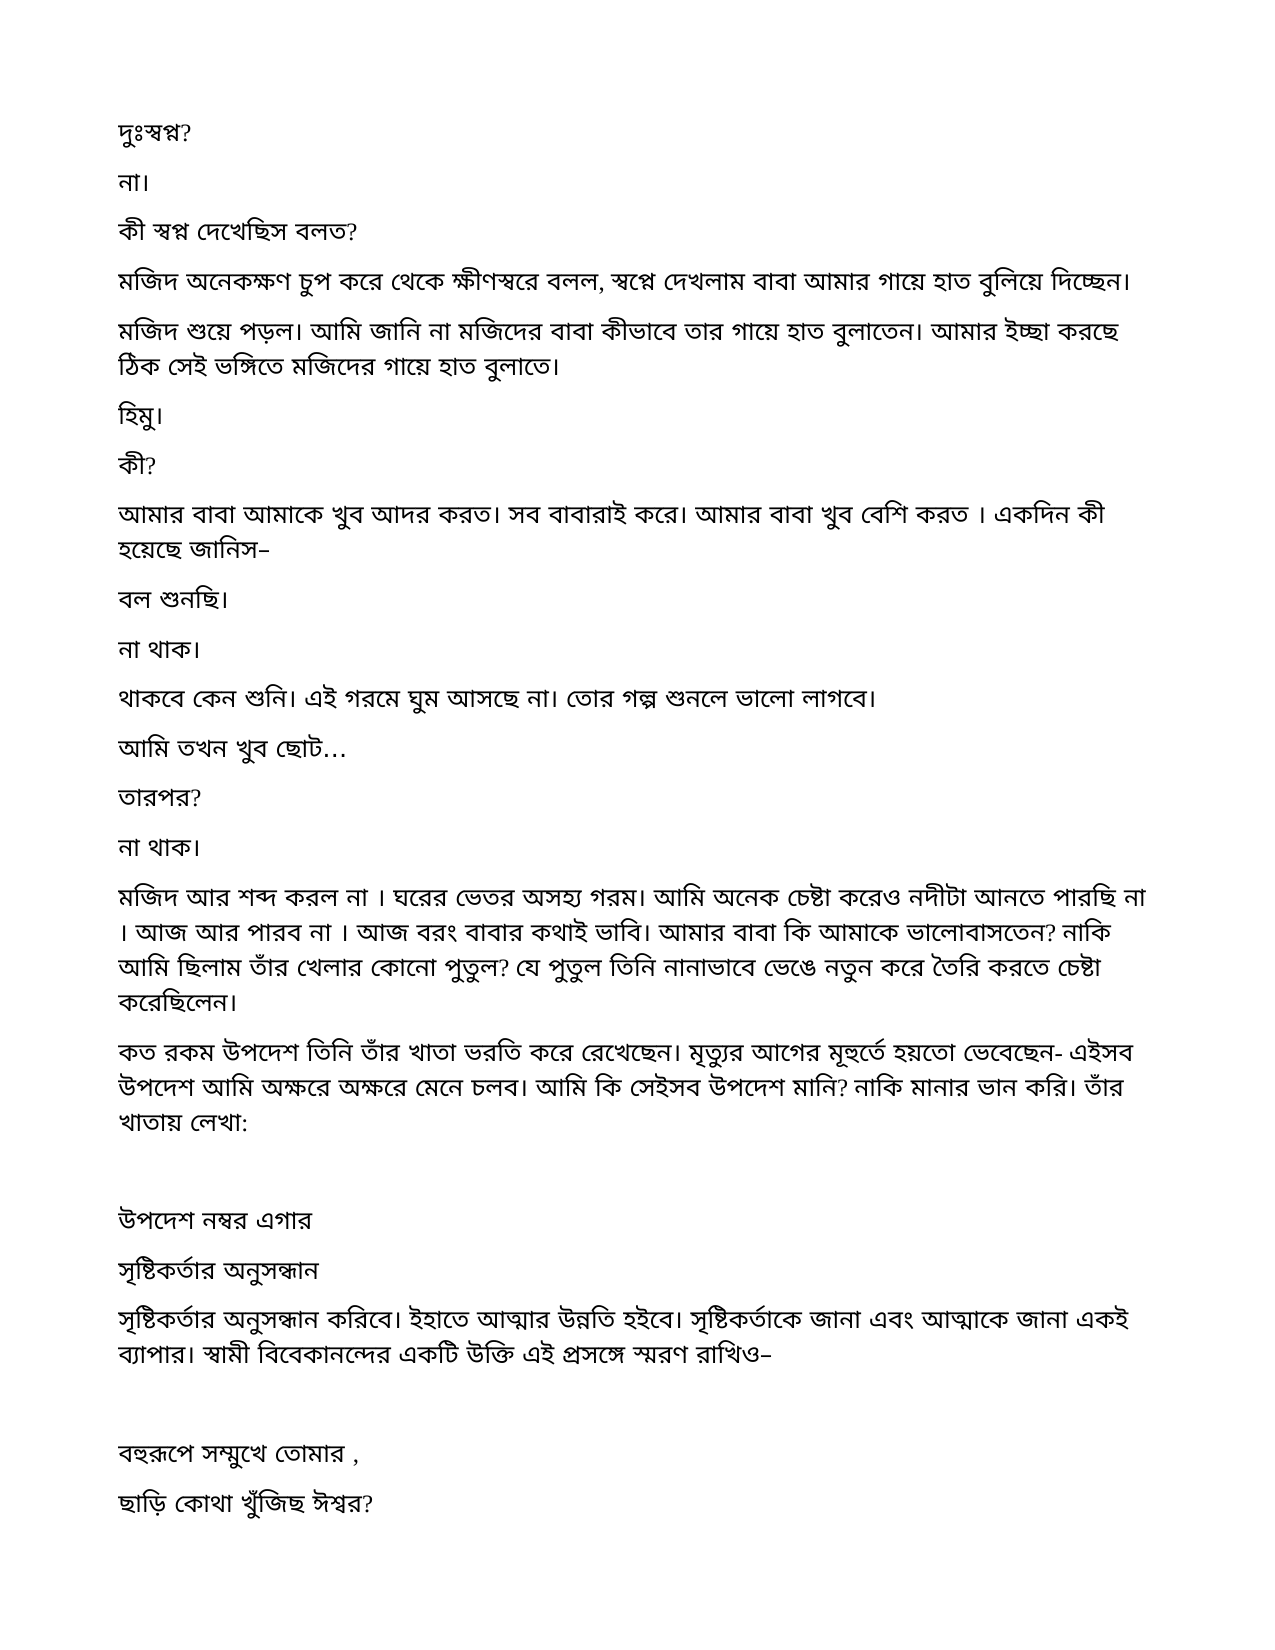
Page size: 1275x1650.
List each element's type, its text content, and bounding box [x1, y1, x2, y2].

text সৃষ্টিকর্তার অনুসন্ধান [129, 1256, 1157, 1285]
text কী? [118, 451, 1157, 480]
text থাকবে কেন শুনি। এই গরমে ঘুম আসছে না। তোর গল্প শুনলে ভালো লাগবে। [118, 684, 1157, 713]
text না থাক। [118, 833, 1157, 862]
text মজিদ অনেকক্ষণ চুপ করে থেকে ক্ষীণস্বরে বলল, স্বপ্নে দেখলাম বাবা আমার গায়ে হাত বুলিয়ে দিচ্ছেন। [991, 267, 1157, 296]
text না থাক। [118, 635, 1157, 664]
text আমি তখন খুব ছোট… [118, 734, 1157, 763]
text উপদেশ নম্বর এগার [118, 1207, 1157, 1236]
text সৃষ্টিকর্তার অনুসন্ধান করিবে। ইহাতে আত্মার উন্নতি হইবে। সৃষ্টিকর্তাকে জানা এবং আত্মাকে জানা একই ব্যাপার। স্বামী বিবেকানন্দের একটি উক্তি এই প্রসঙ্গে স্মরণ রাখিও– [118, 1306, 1157, 1370]
text মজিদ আর শব্দ করল না । ঘরের ভেতর অসহ্য গরম। আমি অনেক চেষ্টা করেও নদীটা আনতে পারছি না । আজ আর পারব না । আজ বরং বাবার কথাই ভাবি। আমার বাবা কি আমাকে ভালোবাসতেন? নাকি আমি ছিলাম তাঁর খেলার কোনো পুতুল? যে পুতুল তিনি নানাভাবে ভেঙে নতুন করে তৈরি করতে চেষ্টা করেছিলেন। [118, 883, 1157, 1017]
text কী স্বপ্ন দেখেছিস বলত? [118, 217, 1157, 247]
text মজিদ শুয়ে পড়ল। আমি জানি না মজিদের বাবা কীভাবে তার গায়ে হাত বুলাতেন। আমার ইচ্ছা করছে ঠিক সেই ভঙ্গিতে মজিদের গায়ে হাত বুলাতে। [118, 317, 1157, 381]
text হিমু। [118, 410, 149, 431]
text হিমু। [121, 401, 1157, 431]
text না। [118, 168, 1157, 197]
text ছাড়ি কোথা খুঁজিছ ঈশ্বর? [118, 1489, 264, 1518]
text কত রকম উপদেশ তিনি তাঁর খাতা ভরতি করে রেখেছেন। মৃত্যুর আগের মূহুর্তে হয়তো ভেবেছেন- এইসব উপদেশ আমি অক্ষরে অক্ষরে মেনে চলব। আমি কি সেইসব উপদেশ মানি? নাকি মানার ভান করি। তাঁর খাতায় লেখা: [118, 1038, 1157, 1137]
text বহুরূপে সম্মুখে তোমার , [118, 1439, 1157, 1469]
text ছাড়ি কোথা খুঁজিছ ঈশ্বর? [255, 1489, 1157, 1518]
text মজিদ অনেকক্ষণ চুপ করে থেকে ক্ষীণস্বরে বলল, স্বপ্নে দেখলাম বাবা আমার গায়ে হাত বুলিয়ে দিচ্ছেন। [118, 267, 999, 296]
text আমার বাবা আমাকে খুব আদর করত। সব বাবারাই করে। আমার বাবা খুব বেশি করত । একদিন কী হয়েছে জানিস– [118, 501, 1157, 565]
text বল শুনছি। [118, 585, 1157, 614]
text তারপর? [118, 783, 1157, 813]
text দুঃস্বপ্ন? [118, 118, 1157, 147]
